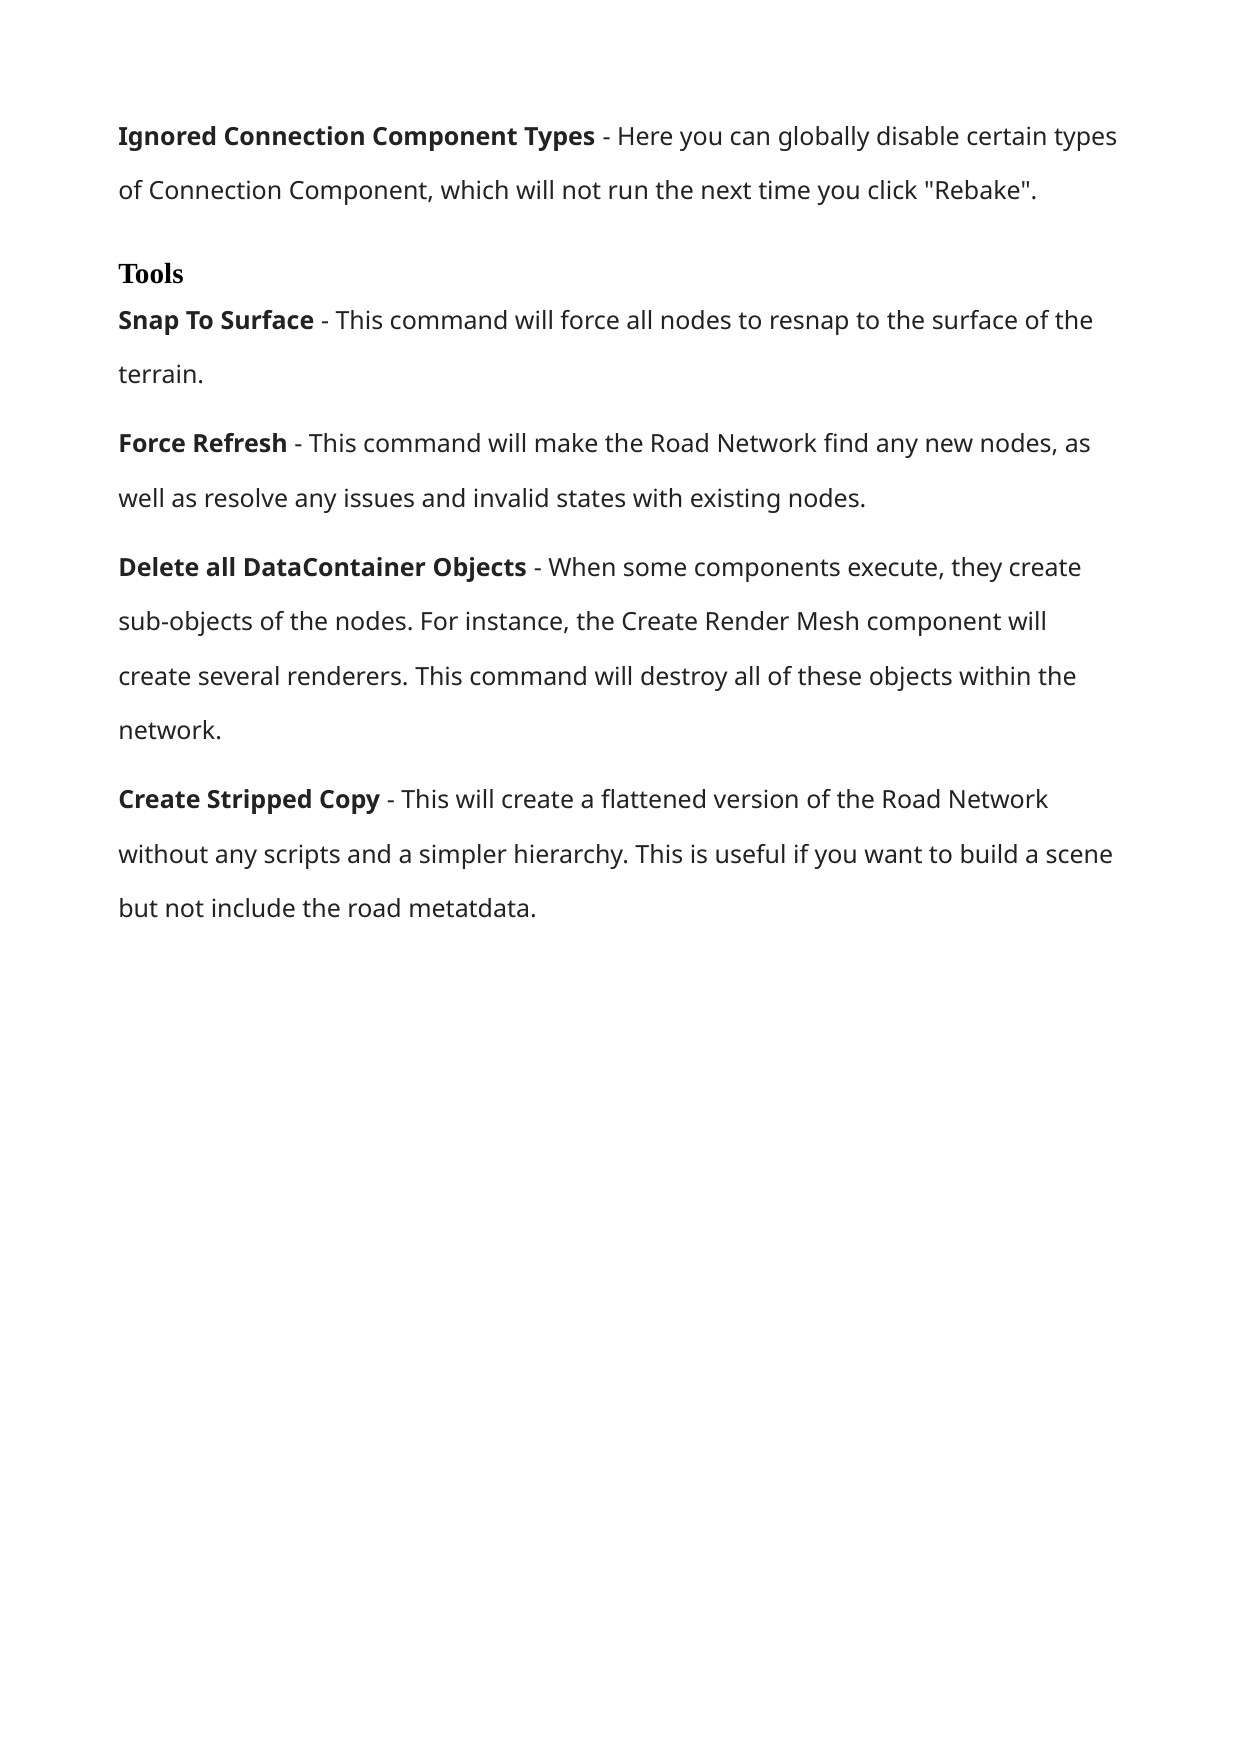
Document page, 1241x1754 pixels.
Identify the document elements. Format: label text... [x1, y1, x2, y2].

text Create Stripped Copy - This will create a flattened version of the Road Network without any scripts and a simpler hierarchy. This is useful if you want to build a scene but not include the road metatdata. [118, 782, 1122, 925]
text Snap To Surface - This command will force all nodes to resnap to the surface of the terrain. [118, 302, 1122, 391]
subtitle Tools [118, 256, 1122, 290]
text Delete all DataContainer Objects - When some components execute, they create sub-objects of the nodes. For instance, the Create Render Mesh component will create several renderers. This command will destroy all of these objects within the network. [118, 549, 1122, 747]
text Ignored Connection Component Types - Here you can globally disable certain types of Connection Component, which will not run the next time you click "Rebake". [118, 118, 1122, 207]
text Force Refresh - This command will make the Road Network find any new nodes, as well as resolve any issues and invalid states with existing nodes. [118, 426, 1122, 514]
